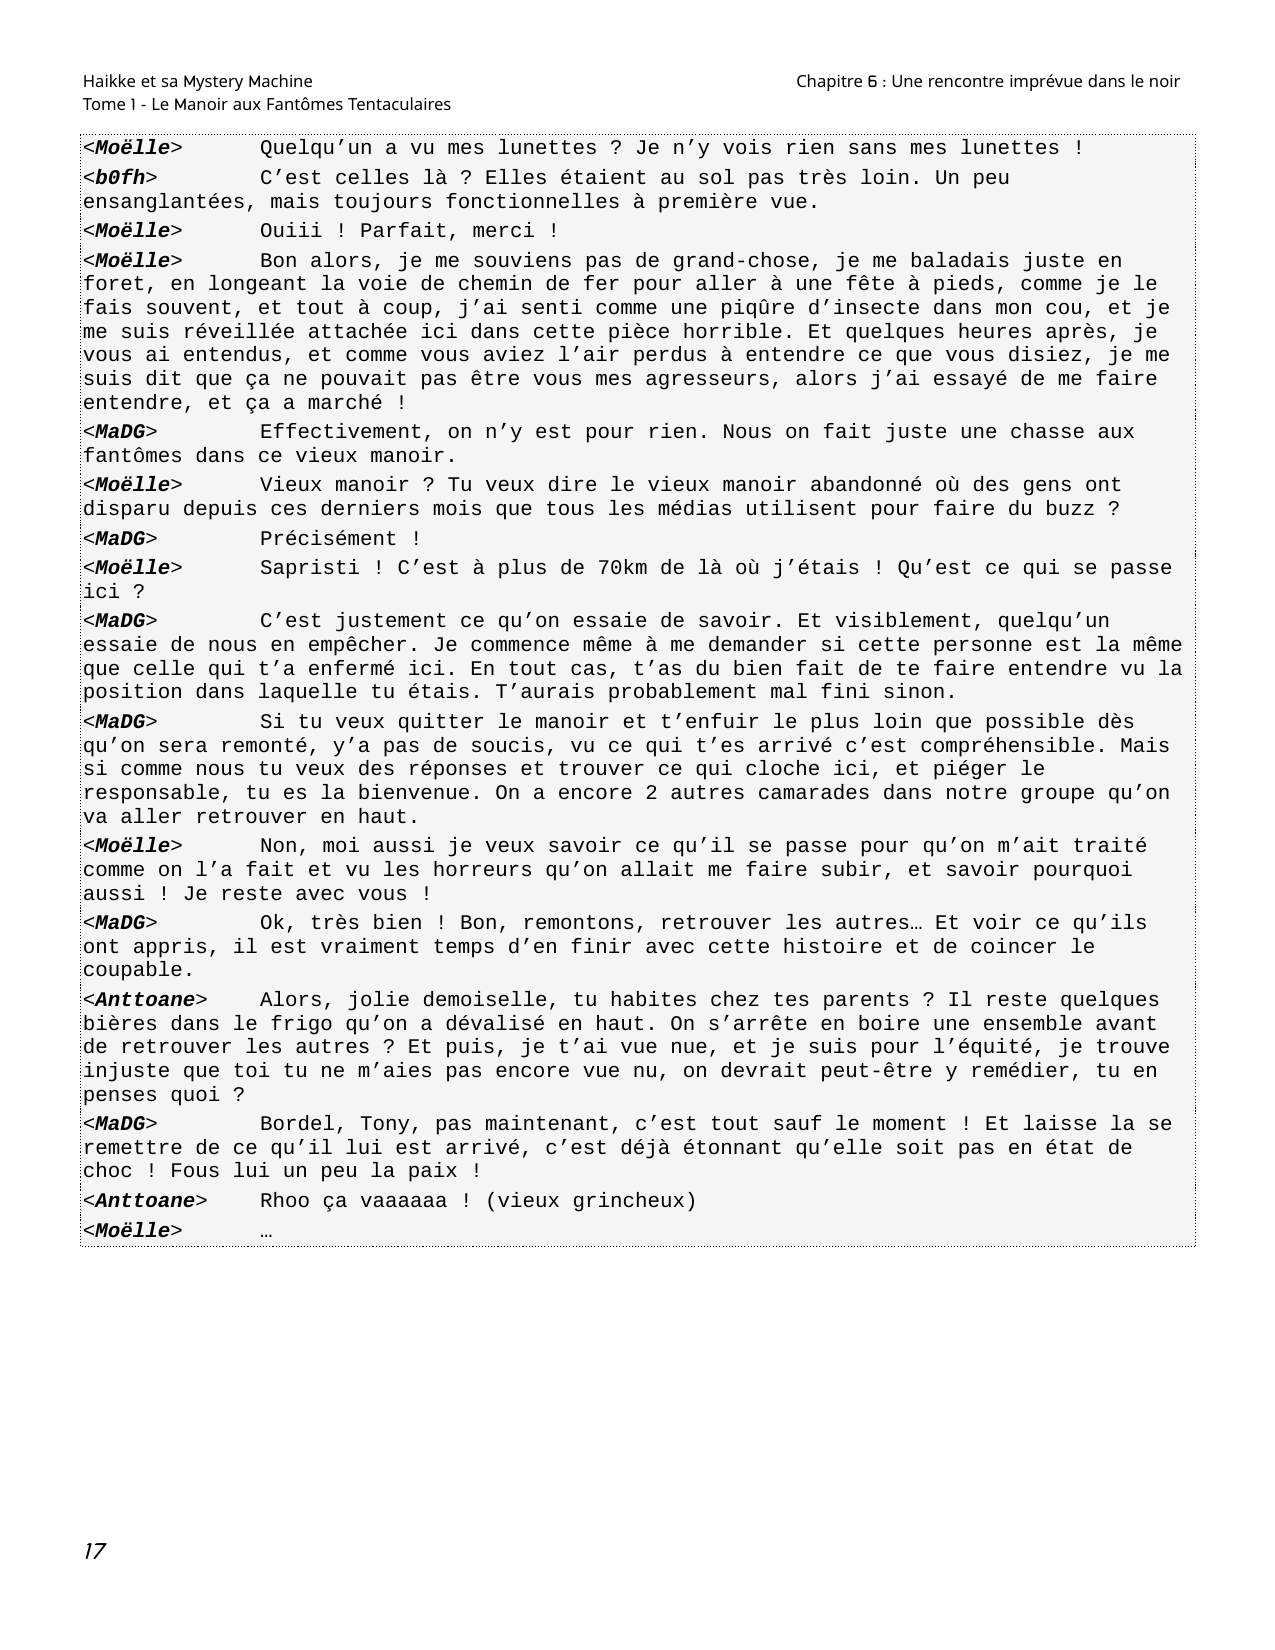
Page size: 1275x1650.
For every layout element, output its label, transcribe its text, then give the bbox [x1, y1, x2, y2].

text <Moëlle> Ouiii ! Parfait, merci ! [80, 217, 1195, 244]
text <MaDG> Précisément ! [80, 525, 1195, 551]
text <Anttoane> Alors, jolie demoiselle, tu habites chez tes parents ? Il reste quelques bières dans le frigo qu’on a dévalisé en haut. On s’arrête en boire une ensemble avant de retrouver les autres ? Et puis, je t’ai vue nue, et je suis pour l’équité, je trouve injuste que toi tu ne m’aies pas encore vue nu, on devrait peut-être y remédier, tu en penses quoi ? [80, 986, 1195, 1107]
text <MaDG> Bordel, Tony, pas maintenant, c’est tout sauf le moment ! Et laisse la se remettre de ce qu’il lui est arrivé, c’est déjà étonnant qu’elle soit pas en état de choc ! Fous lui un peu la paix ! [80, 1110, 1195, 1184]
text <Moëlle> Bon alors, je me souviens pas de grand-chose, je me baladais juste en foret, en longeant la voie de chemin de fer pour aller à une fête à pieds, comme je le fais souvent, et tout à coup, j’ai senti comme une piqûre d’insecte dans mon cou, et je me suis réveillée attachée ici dans cette pièce horrible. Et quelques heures après, je vous ai entendus, et comme vous aviez l’air perdus à entendre ce que vous disiez, je me suis dit que ça ne pouvait pas être vous mes agresseurs, alors j’ai essayé de me faire entendre, et ça a marché ! [80, 247, 1195, 415]
text <Moëlle> Non, moi aussi je veux savoir ce qu’il se passe pour qu’on m’ait traité comme on l’a fait et vu les horreurs qu’on allait me faire subir, et savoir pourquoi aussi ! Je reste avec vous ! [80, 832, 1195, 906]
text <Anttoane> Rhoo ça vaaaaaa ! (vieux grincheux) [80, 1187, 1195, 1214]
text <Moëlle> Sapristi ! C’est à plus de 70km de là où j’étais ! Qu’est ce qui se passe ici ? [80, 554, 1195, 604]
text <MaDG> Ok, très bien ! Bon, remontons, retrouver les autres… Et voir ce qu’ils ont appris, il est vraiment temps d’en finir avec cette histoire et de coincer le coupable. [80, 909, 1195, 983]
text <b0fh> C’est celles là ? Elles étaient au sol pas très loin. Un peu ensanglantées, mais toujours fonctionnelles à première vue. [80, 164, 1195, 214]
text <MaDG> Effectivement, on n’y est pour rien. Nous on fait juste une chasse aux fantômes dans ce vieux manoir. [80, 418, 1195, 468]
text <Moëlle> Vieux manoir ? Tu veux dire le vieux manoir abandonné où des gens ont disparu depuis ces derniers mois que tous les médias utilisent pour faire du buzz ? [80, 471, 1195, 522]
text <Moëlle> Quelqu’un a vu mes lunettes ? Je n’y vois rien sans mes lunettes ! [80, 134, 1195, 161]
text <MaDG> C’est justement ce qu’on essaie de savoir. Et visiblement, quelqu’un essaie de nous en empêcher. Je commence même à me demander si cette personne est la même que celle qui t’a enfermé ici. En tout cas, t’as du bien fait de te faire entendre vu la position dans laquelle tu étais. T’aurais probablement mal fini sinon. [80, 607, 1195, 705]
text <MaDG> Si tu veux quitter le manoir et t’enfuir le plus loin que possible dès qu’on sera remonté, y’a pas de soucis, vu ce qui t’es arrivé c’est compréhensible. Mais si comme nous tu veux des réponses et trouver ce qui cloche ici, et piéger le responsable, tu es la bienvenue. On a encore 2 autres camarades dans notre groupe qu’on va aller retrouver en haut. [80, 708, 1195, 829]
text <Moëlle> … [80, 1217, 1195, 1246]
